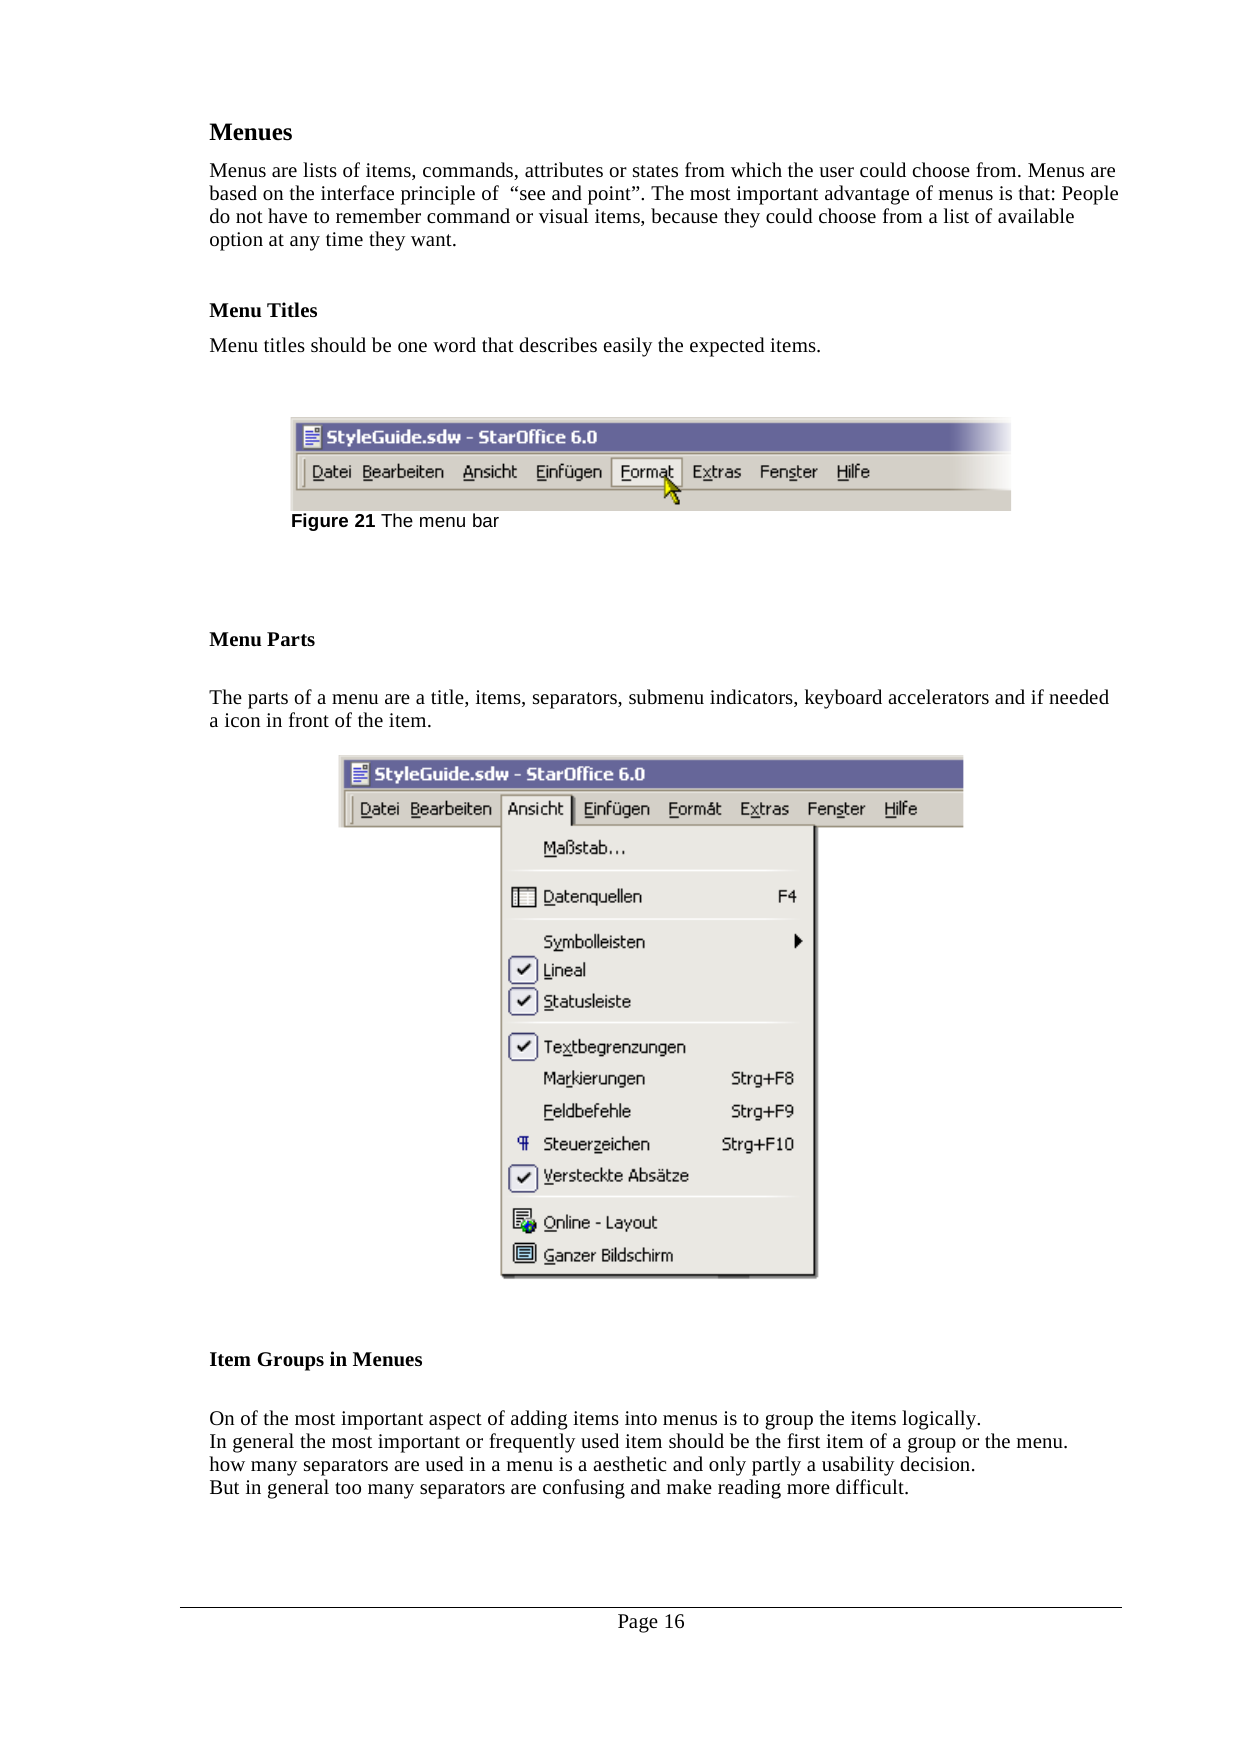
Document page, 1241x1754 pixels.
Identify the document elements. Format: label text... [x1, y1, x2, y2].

picture [338, 755, 964, 1301]
text The parts of a menu are a title, items, separators, submenu indicators, keyboard accelerators and if needed a icon in front of the item. [209, 686, 1122, 732]
text On of the most important aspect of adding items into menus is to group the items logically. [209, 1407, 1122, 1430]
subtitle Menues [209, 118, 1122, 146]
text In general the most important or frequently used item should be the first item of a group or the menu. [209, 1430, 1122, 1453]
picture [290, 417, 1012, 511]
text Figure 21 The menu bar [291, 511, 1011, 532]
text Menu titles should be one word that describes easily the expected items. [209, 334, 1122, 357]
subtitle Menu Parts [209, 627, 1122, 650]
text how many separators are used in a menu is a aesthetic and only partly a usability decision. [209, 1453, 1122, 1476]
text But in general too many separators are confusing and make reading more difficult. [209, 1476, 1122, 1499]
subtitle Menu Titles [209, 299, 1122, 322]
subtitle Item Groups in Menues [209, 1348, 1122, 1371]
text Menus are lists of items, commands, attributes or states from which the user could choose from. Menus are based on the interface principle of “see and point”. The most important advantage of menus is that: People do not have to remember command or visual items, because they could choose from a list of available option at any time they want. [209, 159, 1122, 251]
